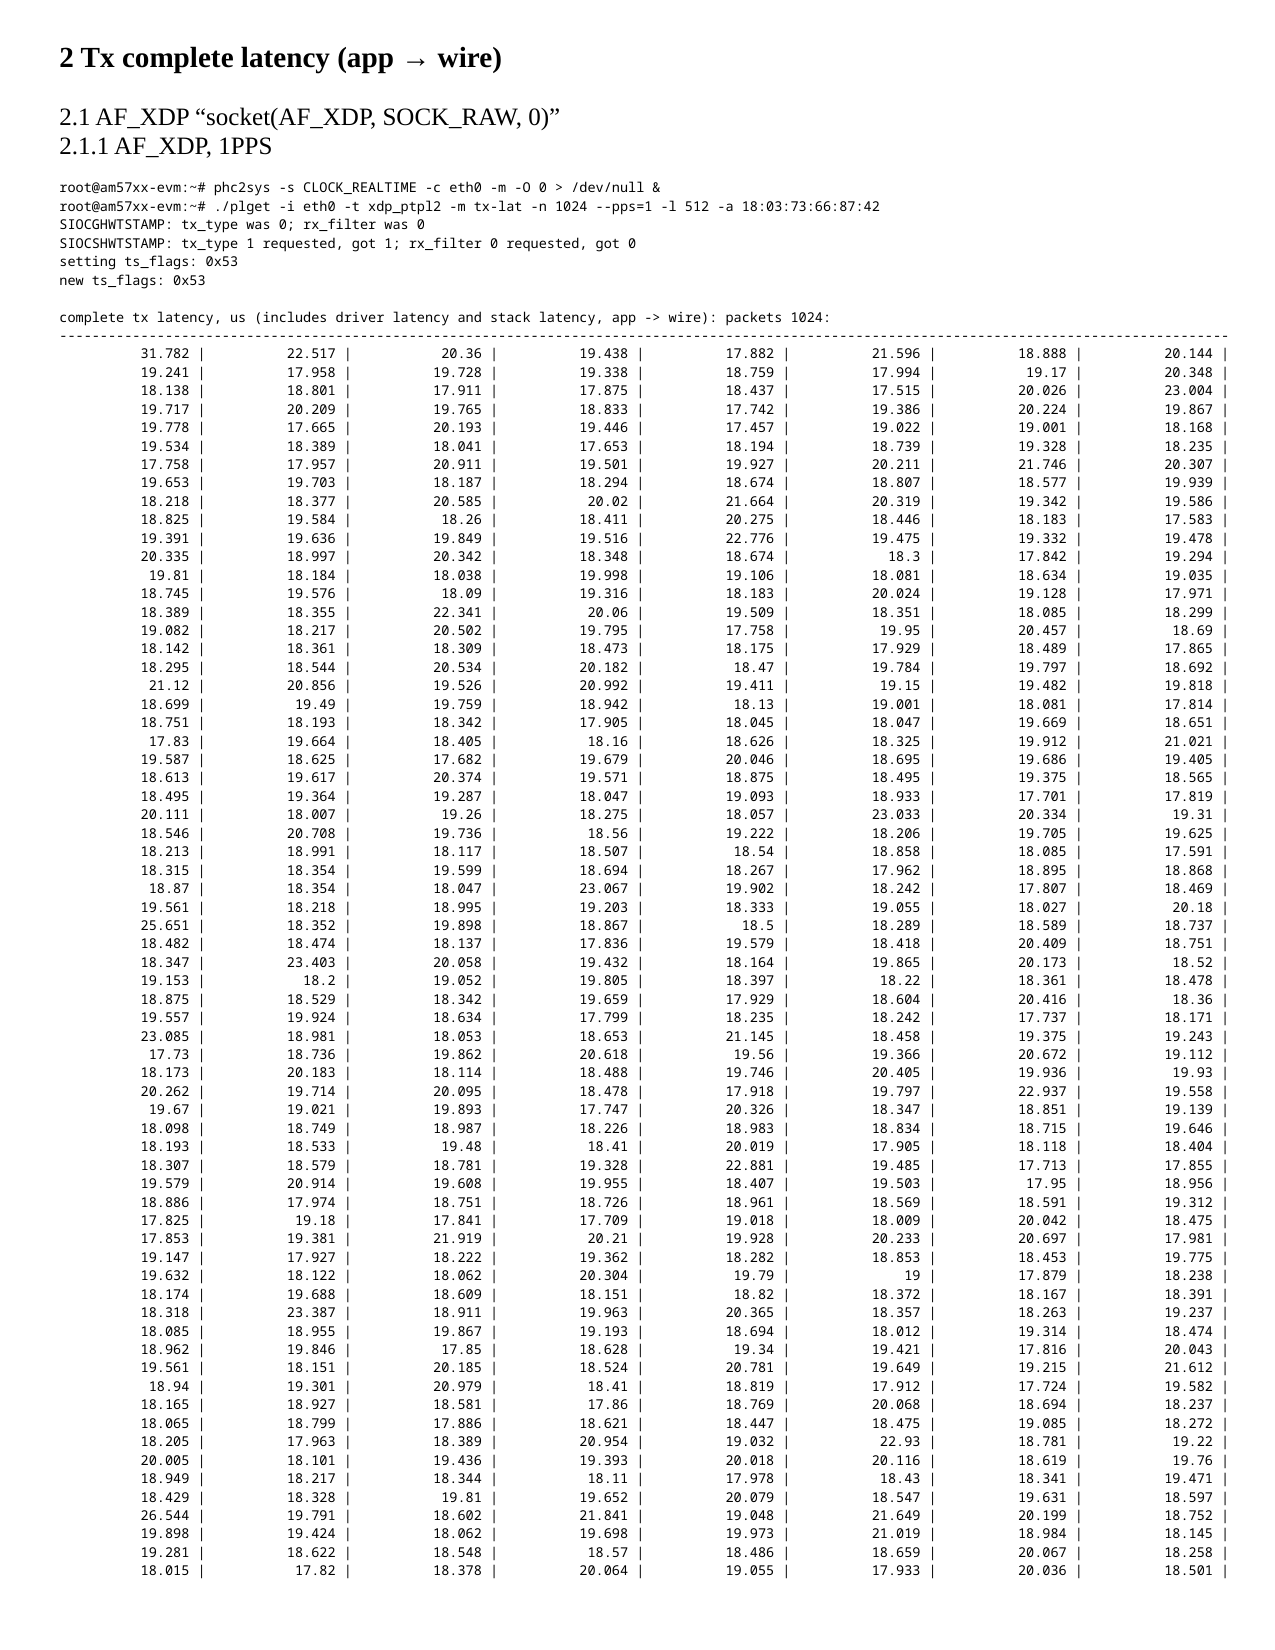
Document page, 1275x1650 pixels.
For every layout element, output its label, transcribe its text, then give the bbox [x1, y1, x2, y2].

text 18.962 | 19.846 | 17.85 | 18.628 | 19.34 | 19.421 | 17.816 | 20.043 | [59, 1340, 1231, 1358]
text 19.082 | 18.217 | 20.502 | 19.795 | 17.758 | 19.95 | 20.457 | 18.69 | [59, 621, 1231, 639]
text 19.717 | 20.209 | 19.765 | 18.833 | 17.742 | 19.386 | 20.224 | 19.867 | [59, 400, 1231, 418]
text 25.651 | 18.352 | 19.898 | 18.867 | 18.5 | 18.289 | 18.589 | 18.737 | [59, 916, 1231, 934]
text 20.262 | 19.714 | 20.095 | 18.478 | 17.918 | 19.797 | 22.937 | 19.558 | [59, 1082, 1231, 1100]
text 19.557 | 19.924 | 18.634 | 17.799 | 18.235 | 18.242 | 17.737 | 18.171 | [59, 1008, 1231, 1027]
text 18.482 | 18.474 | 18.137 | 17.836 | 19.579 | 18.418 | 20.409 | 18.751 | [59, 934, 1231, 953]
text 18.015 | 17.82 | 18.378 | 20.064 | 19.055 | 17.933 | 20.036 | 18.501 | [59, 1561, 1231, 1580]
text 18.949 | 18.217 | 18.344 | 18.11 | 17.978 | 18.43 | 18.341 | 19.471 | [59, 1469, 1231, 1487]
text 17.853 | 19.381 | 21.919 | 20.21 | 19.928 | 20.233 | 20.697 | 17.981 | [59, 1229, 1231, 1248]
text 18.138 | 18.801 | 17.911 | 17.875 | 18.437 | 17.515 | 20.026 | 23.004 | [59, 381, 1231, 400]
text 18.307 | 18.579 | 18.781 | 19.328 | 22.881 | 19.485 | 17.713 | 17.855 | [59, 1156, 1231, 1174]
text 17.758 | 17.957 | 20.911 | 19.501 | 19.927 | 20.211 | 21.746 | 20.307 | [59, 455, 1231, 473]
text 18.295 | 18.544 | 20.534 | 20.182 | 18.47 | 19.784 | 19.797 | 18.692 | [59, 658, 1231, 676]
text 19.561 | 18.151 | 20.185 | 18.524 | 20.781 | 19.649 | 19.215 | 21.612 | [59, 1358, 1231, 1377]
text 19.898 | 19.424 | 18.062 | 19.698 | 19.973 | 21.019 | 18.984 | 18.145 | [59, 1524, 1231, 1543]
text 18.315 | 18.354 | 19.599 | 18.694 | 18.267 | 17.962 | 18.895 | 18.868 | [59, 861, 1231, 879]
text 21.12 | 20.856 | 19.526 | 20.992 | 19.411 | 19.15 | 19.482 | 19.818 | [59, 676, 1231, 695]
text 18.065 | 18.799 | 17.886 | 18.621 | 18.447 | 18.475 | 19.085 | 18.272 | [59, 1414, 1231, 1432]
text 18.94 | 19.301 | 20.979 | 18.41 | 18.819 | 17.912 | 17.724 | 19.582 | [59, 1377, 1231, 1395]
text 20.111 | 18.007 | 19.26 | 18.275 | 18.057 | 23.033 | 20.334 | 19.31 | [59, 805, 1231, 824]
text 18.165 | 18.927 | 18.581 | 17.86 | 18.769 | 20.068 | 18.694 | 18.237 | [59, 1395, 1231, 1414]
text 18.751 | 18.193 | 18.342 | 17.905 | 18.045 | 18.047 | 19.669 | 18.651 | [59, 713, 1231, 732]
text 19.241 | 17.958 | 19.728 | 19.338 | 18.759 | 17.994 | 19.17 | 20.348 | [59, 363, 1231, 381]
text 18.389 | 18.355 | 22.341 | 20.06 | 19.509 | 18.351 | 18.085 | 18.299 | [59, 602, 1231, 621]
text 18.613 | 19.617 | 20.374 | 19.571 | 18.875 | 18.495 | 19.375 | 18.565 | [59, 768, 1231, 787]
text 18.87 | 18.354 | 18.047 | 23.067 | 19.902 | 18.242 | 17.807 | 18.469 | [59, 879, 1231, 897]
text 18.173 | 20.183 | 18.114 | 18.488 | 19.746 | 20.405 | 19.936 | 19.93 | [59, 1063, 1231, 1082]
text complete tx latency, us (includes driver latency and stack latency, app -> wire): packets 1024: [59, 307, 1231, 326]
text 18.085 | 18.955 | 19.867 | 19.193 | 18.694 | 18.012 | 19.314 | 18.474 | [59, 1322, 1231, 1340]
text 23.085 | 18.981 | 18.053 | 18.653 | 21.145 | 18.458 | 19.375 | 19.243 | [59, 1027, 1231, 1045]
text 17.83 | 19.664 | 18.405 | 18.16 | 18.626 | 18.325 | 19.912 | 21.021 | [59, 732, 1231, 750]
text 18.886 | 17.974 | 18.751 | 18.726 | 18.961 | 18.569 | 18.591 | 19.312 | [59, 1192, 1231, 1211]
text 18.429 | 18.328 | 19.81 | 19.652 | 20.079 | 18.547 | 19.631 | 18.597 | [59, 1487, 1231, 1506]
text 18.218 | 18.377 | 20.585 | 20.02 | 21.664 | 20.319 | 19.342 | 19.586 | [59, 492, 1231, 510]
text 18.825 | 19.584 | 18.26 | 18.411 | 20.275 | 18.446 | 18.183 | 17.583 | [59, 510, 1231, 529]
text 19.778 | 17.665 | 20.193 | 19.446 | 17.457 | 19.022 | 19.001 | 18.168 | [59, 418, 1231, 437]
text root@am57xx-evm:~# ./plget -i eth0 -t xdp_ptpl2 -m tx-lat -n 1024 --pps=1 -l 512 -a 18:03:73:66:87:42 [59, 197, 1231, 215]
text 18.495 | 19.364 | 19.287 | 18.047 | 19.093 | 18.933 | 17.701 | 17.819 | [59, 787, 1231, 805]
text setting ts_flags: 0x53 [59, 252, 1231, 271]
text 19.534 | 18.389 | 18.041 | 17.653 | 18.194 | 18.739 | 19.328 | 18.235 | [59, 437, 1231, 455]
text 18.142 | 18.361 | 18.309 | 18.473 | 18.175 | 17.929 | 18.489 | 17.865 | [59, 639, 1231, 658]
text 18.745 | 19.576 | 18.09 | 19.316 | 18.183 | 20.024 | 19.128 | 17.971 | [59, 584, 1231, 602]
text new ts_flags: 0x53 [59, 271, 1231, 289]
text 19.281 | 18.622 | 18.548 | 18.57 | 18.486 | 18.659 | 20.067 | 18.258 | [59, 1543, 1231, 1561]
text 2.1.1 AF_XDP, 1PPS [59, 131, 1231, 160]
text SIOCSHWTSTAMP: tx_type 1 requested, got 1; rx_filter 0 requested, got 0 [59, 234, 1231, 252]
text SIOCGHWTSTAMP: tx_type was 0; rx_filter was 0 [59, 215, 1231, 234]
text 2 Tx complete latency (app → wire) [59, 40, 1231, 74]
text 19.579 | 20.914 | 19.608 | 19.955 | 18.407 | 19.503 | 17.95 | 18.956 | [59, 1174, 1231, 1192]
text 18.875 | 18.529 | 18.342 | 19.659 | 17.929 | 18.604 | 20.416 | 18.36 | [59, 990, 1231, 1008]
text 19.147 | 17.927 | 18.222 | 19.362 | 18.282 | 18.853 | 18.453 | 19.775 | [59, 1248, 1231, 1266]
text 19.153 | 18.2 | 19.052 | 19.805 | 18.397 | 18.22 | 18.361 | 18.478 | [59, 971, 1231, 990]
text 19.587 | 18.625 | 17.682 | 19.679 | 20.046 | 18.695 | 19.686 | 19.405 | [59, 750, 1231, 768]
text 18.193 | 18.533 | 19.48 | 18.41 | 20.019 | 17.905 | 18.118 | 18.404 | [59, 1137, 1231, 1156]
text 19.67 | 19.021 | 19.893 | 17.747 | 20.326 | 18.347 | 18.851 | 19.139 | [59, 1100, 1231, 1119]
text 18.699 | 19.49 | 19.759 | 18.942 | 18.13 | 19.001 | 18.081 | 17.814 | [59, 695, 1231, 713]
text 19.632 | 18.122 | 18.062 | 20.304 | 19.79 | 19 | 17.879 | 18.238 | [59, 1266, 1231, 1285]
text 31.782 | 22.517 | 20.36 | 19.438 | 17.882 | 21.596 | 18.888 | 20.144 | [59, 344, 1231, 363]
text root@am57xx-evm:~# phc2sys -s CLOCK_REALTIME -c eth0 -m -O 0 > /dev/null & [59, 178, 1231, 197]
text 18.546 | 20.708 | 19.736 | 18.56 | 19.222 | 18.206 | 19.705 | 19.625 | [59, 824, 1231, 842]
text 19.81 | 18.184 | 18.038 | 19.998 | 19.106 | 18.081 | 18.634 | 19.035 | [59, 566, 1231, 584]
text 18.174 | 19.688 | 18.609 | 18.151 | 18.82 | 18.372 | 18.167 | 18.391 | [59, 1285, 1231, 1303]
text 19.653 | 19.703 | 18.187 | 18.294 | 18.674 | 18.807 | 18.577 | 19.939 | [59, 473, 1231, 492]
text 20.335 | 18.997 | 20.342 | 18.348 | 18.674 | 18.3 | 17.842 | 19.294 | [59, 547, 1231, 566]
text 19.561 | 18.218 | 18.995 | 19.203 | 18.333 | 19.055 | 18.027 | 20.18 | [59, 897, 1231, 916]
text 2.1 AF_XDP “socket(AF_XDP, SOCK_RAW, 0)” [59, 102, 1231, 131]
text 18.347 | 23.403 | 20.058 | 19.432 | 18.164 | 19.865 | 20.173 | 18.52 | [59, 953, 1231, 971]
text 17.825 | 19.18 | 17.841 | 17.709 | 19.018 | 18.009 | 20.042 | 18.475 | [59, 1211, 1231, 1229]
text 20.005 | 18.101 | 19.436 | 19.393 | 20.018 | 20.116 | 18.619 | 19.76 | [59, 1451, 1231, 1469]
text 18.205 | 17.963 | 18.389 | 20.954 | 19.032 | 22.93 | 18.781 | 19.22 | [59, 1432, 1231, 1451]
text 26.544 | 19.791 | 18.602 | 21.841 | 19.048 | 21.649 | 20.199 | 18.752 | [59, 1506, 1231, 1524]
text 17.73 | 18.736 | 19.862 | 20.618 | 19.56 | 19.366 | 20.672 | 19.112 | [59, 1045, 1231, 1063]
text 18.213 | 18.991 | 18.117 | 18.507 | 18.54 | 18.858 | 18.085 | 17.591 | [59, 842, 1231, 861]
text 18.318 | 23.387 | 18.911 | 19.963 | 20.365 | 18.357 | 18.263 | 19.237 | [59, 1303, 1231, 1322]
text 18.098 | 18.749 | 18.987 | 18.226 | 18.983 | 18.834 | 18.715 | 19.646 | [59, 1119, 1231, 1137]
text 19.391 | 19.636 | 19.849 | 19.516 | 22.776 | 19.475 | 19.332 | 19.478 | [59, 529, 1231, 547]
text ------------------------------------------------------------------------------------------------------------------------------------------------ [59, 326, 1231, 344]
